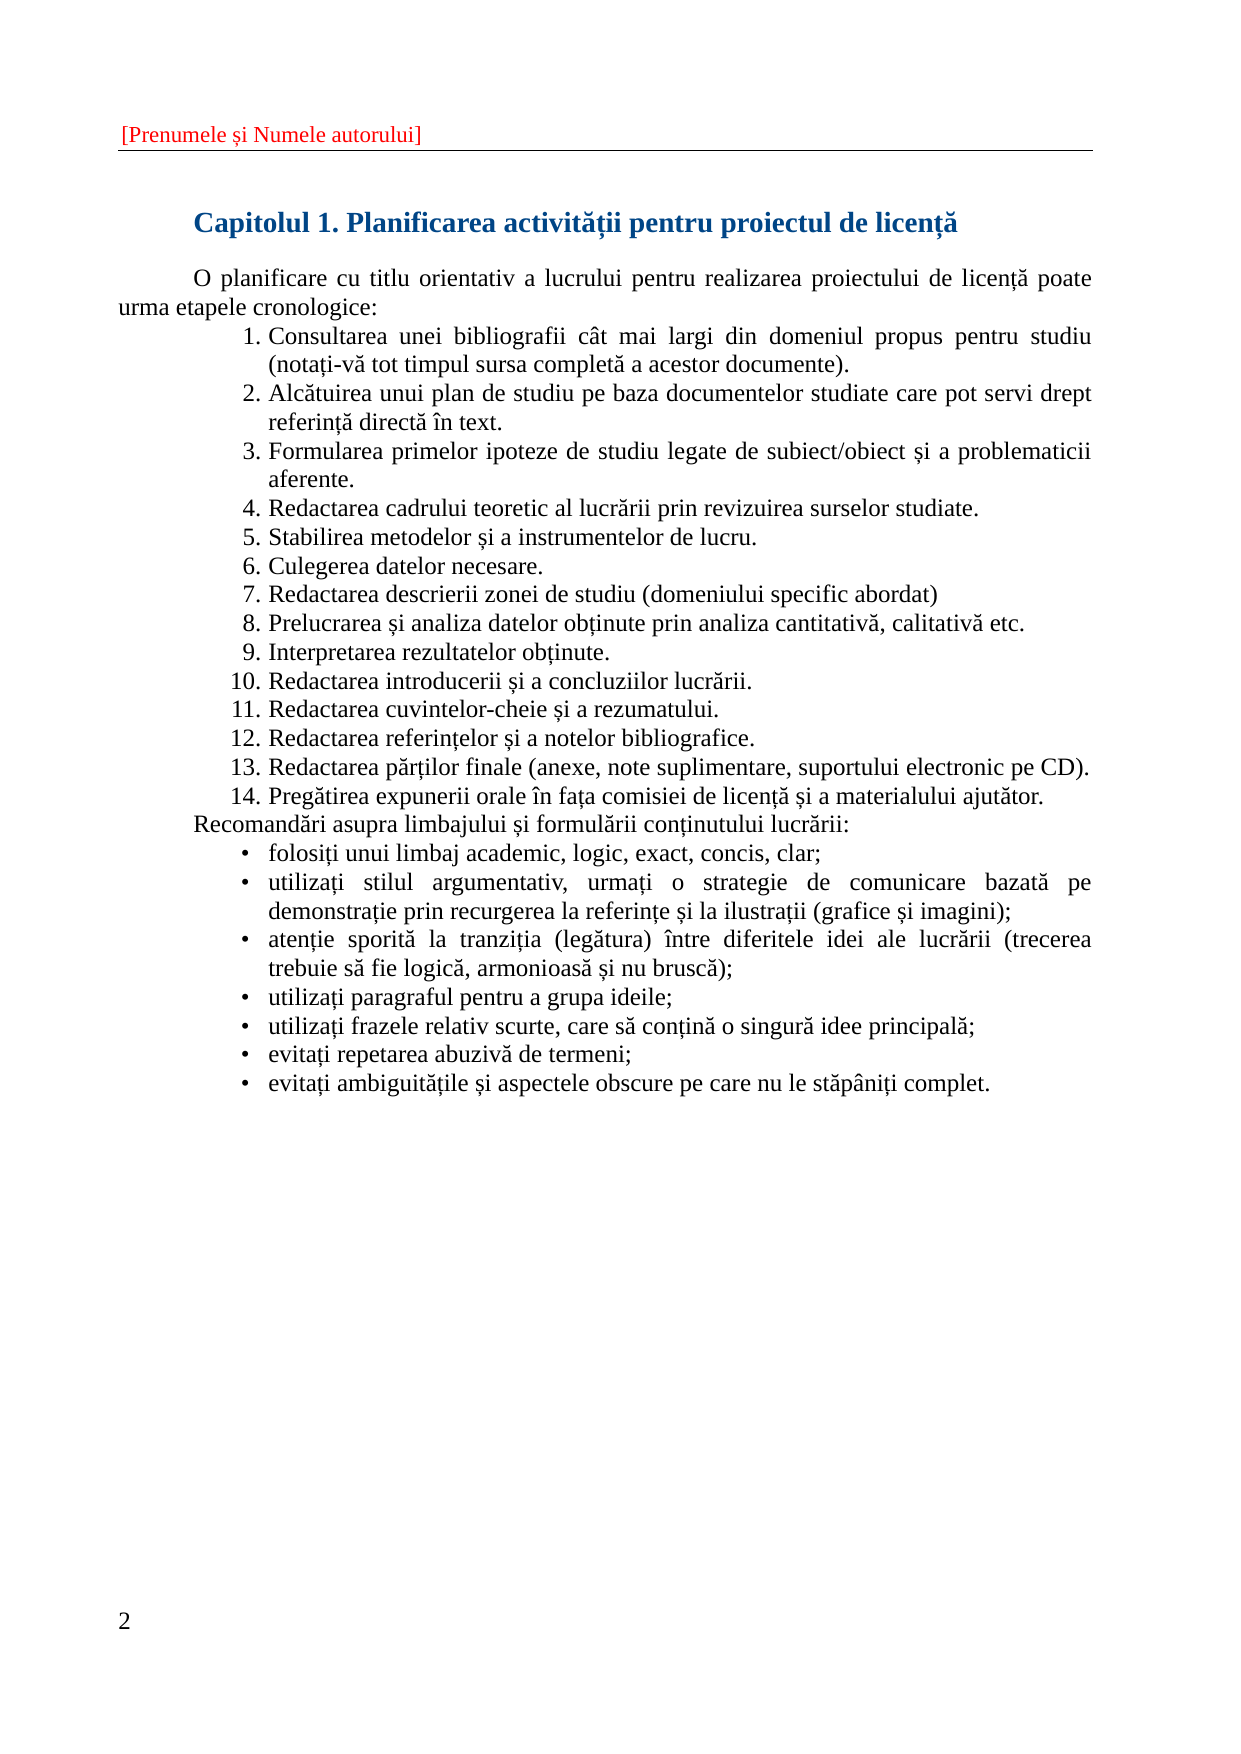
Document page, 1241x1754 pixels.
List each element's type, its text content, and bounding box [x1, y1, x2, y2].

list Alcătuirea unui plan de studiu pe baza documentelor studiate care pot servi drept referință directă în text. [261, 378, 1093, 436]
list Prelucrarea și analiza datelor obținute prin analiza cantitativă, calitativă etc. [261, 608, 1093, 637]
list folosiți unui limbaj academic, logic, exact, concis, clar; [249, 838, 1093, 867]
list Redactarea referințelor și a notelor bibliografice. [261, 723, 1093, 752]
list Stabilirea metodelor și a instrumentelor de lucru. [261, 522, 1093, 551]
list Redactarea părților finale (anexe, note suplimentare, suportului electronic pe CD). [261, 752, 1093, 781]
list Culegerea datelor necesare. [261, 551, 1093, 579]
text Recomandări asupra limbajului și formulării conținutului lucrării: [118, 809, 1093, 838]
list Formularea primelor ipoteze de studiu legate de subiect/obiect și a problematicii aferente. [261, 436, 1093, 493]
list utilizați stilul argumentativ, urmați o strategie de comunicare bazată pe demonstrație prin recurgerea la referințe și la ilustrații (grafice și imagini); [249, 867, 1093, 924]
list utilizați frazele relativ scurte, care să conțină o singură idee principală; [249, 1011, 1093, 1039]
list evitați ambiguitățile și aspectele obscure pe care nu le stăpâniți complet. [249, 1068, 1093, 1097]
list Interpretarea rezultatelor obținute. [261, 637, 1093, 666]
list atenție sporită la tranziția (legătura) între diferitele idei ale lucrării (trecerea trebuie să fie logică, armonioasă și nu bruscă); [249, 924, 1093, 982]
list Redactarea descrierii zonei de studiu (domeniului specific abordat) [261, 579, 1093, 608]
list evitați repetarea abuzivă de termeni; [249, 1039, 1093, 1068]
list Redactarea cuvintelor-cheie și a rezumatului. [261, 694, 1093, 723]
list Consultarea unei bibliografii cât mai largi din domeniul propus pentru studiu (notați-vă tot timpul sursa completă a acestor documente). [261, 321, 1093, 378]
subtitle Planificarea activității pentru proiectul de licență [118, 205, 1093, 238]
list Redactarea introducerii și a concluziilor lucrării. [261, 666, 1093, 694]
list Redactarea cadrului teoretic al lucrării prin revizuirea surselor studiate. [261, 493, 1093, 522]
list utilizați paragraful pentru a grupa ideile; [249, 982, 1093, 1011]
text O planificare cu titlu orientativ a lucrului pentru realizarea proiectului de licență poate urma etapele cronologice: [118, 263, 1093, 321]
list Pregătirea expunerii orale în fața comisiei de licență și a materialului ajutător. [261, 781, 1093, 809]
